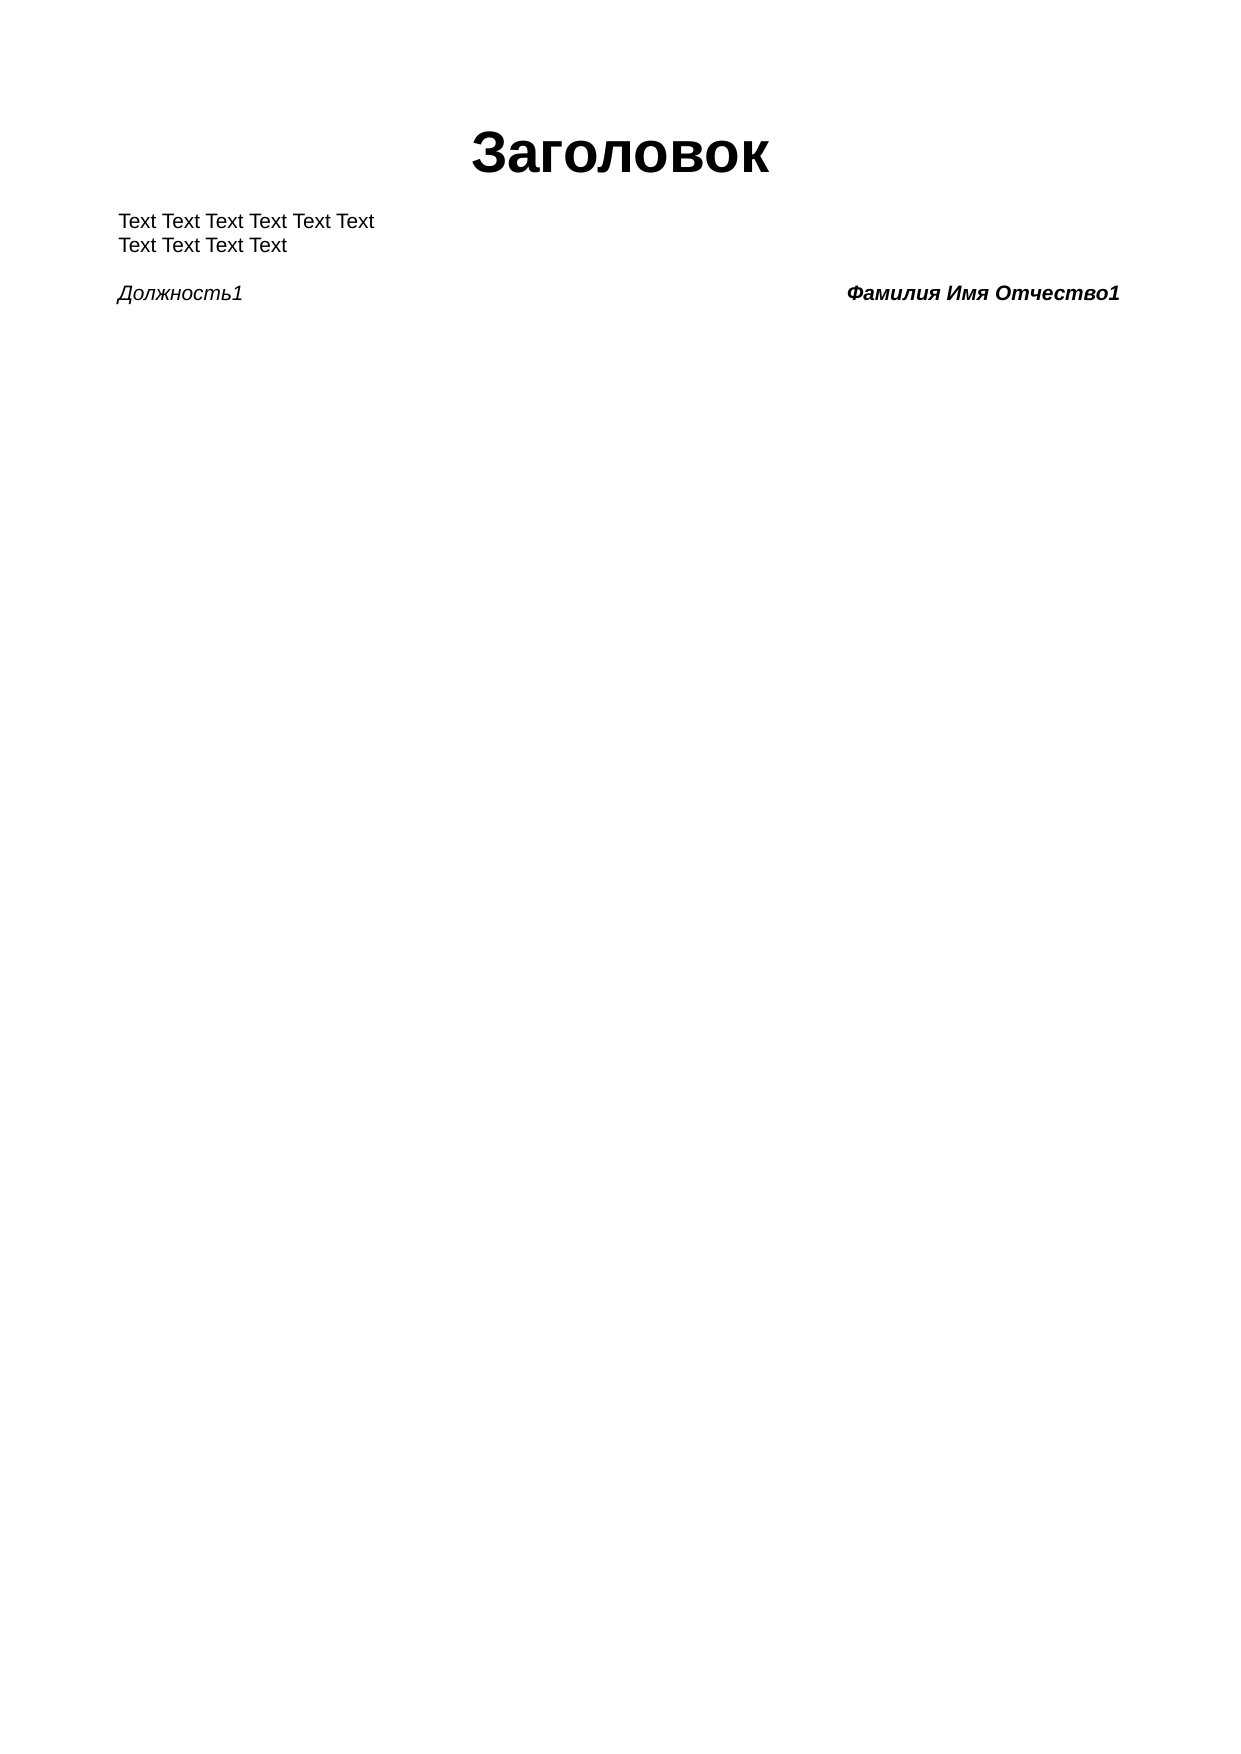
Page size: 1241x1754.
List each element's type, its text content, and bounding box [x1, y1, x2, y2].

table_header Фамилия Имя Отчество1 [830, 281, 1122, 305]
text Text Text Text Text [118, 233, 1122, 257]
table_header Должность1 [118, 281, 830, 305]
text Заголовок [118, 118, 1122, 185]
text Text Text Text Text Text Text [118, 209, 1122, 233]
